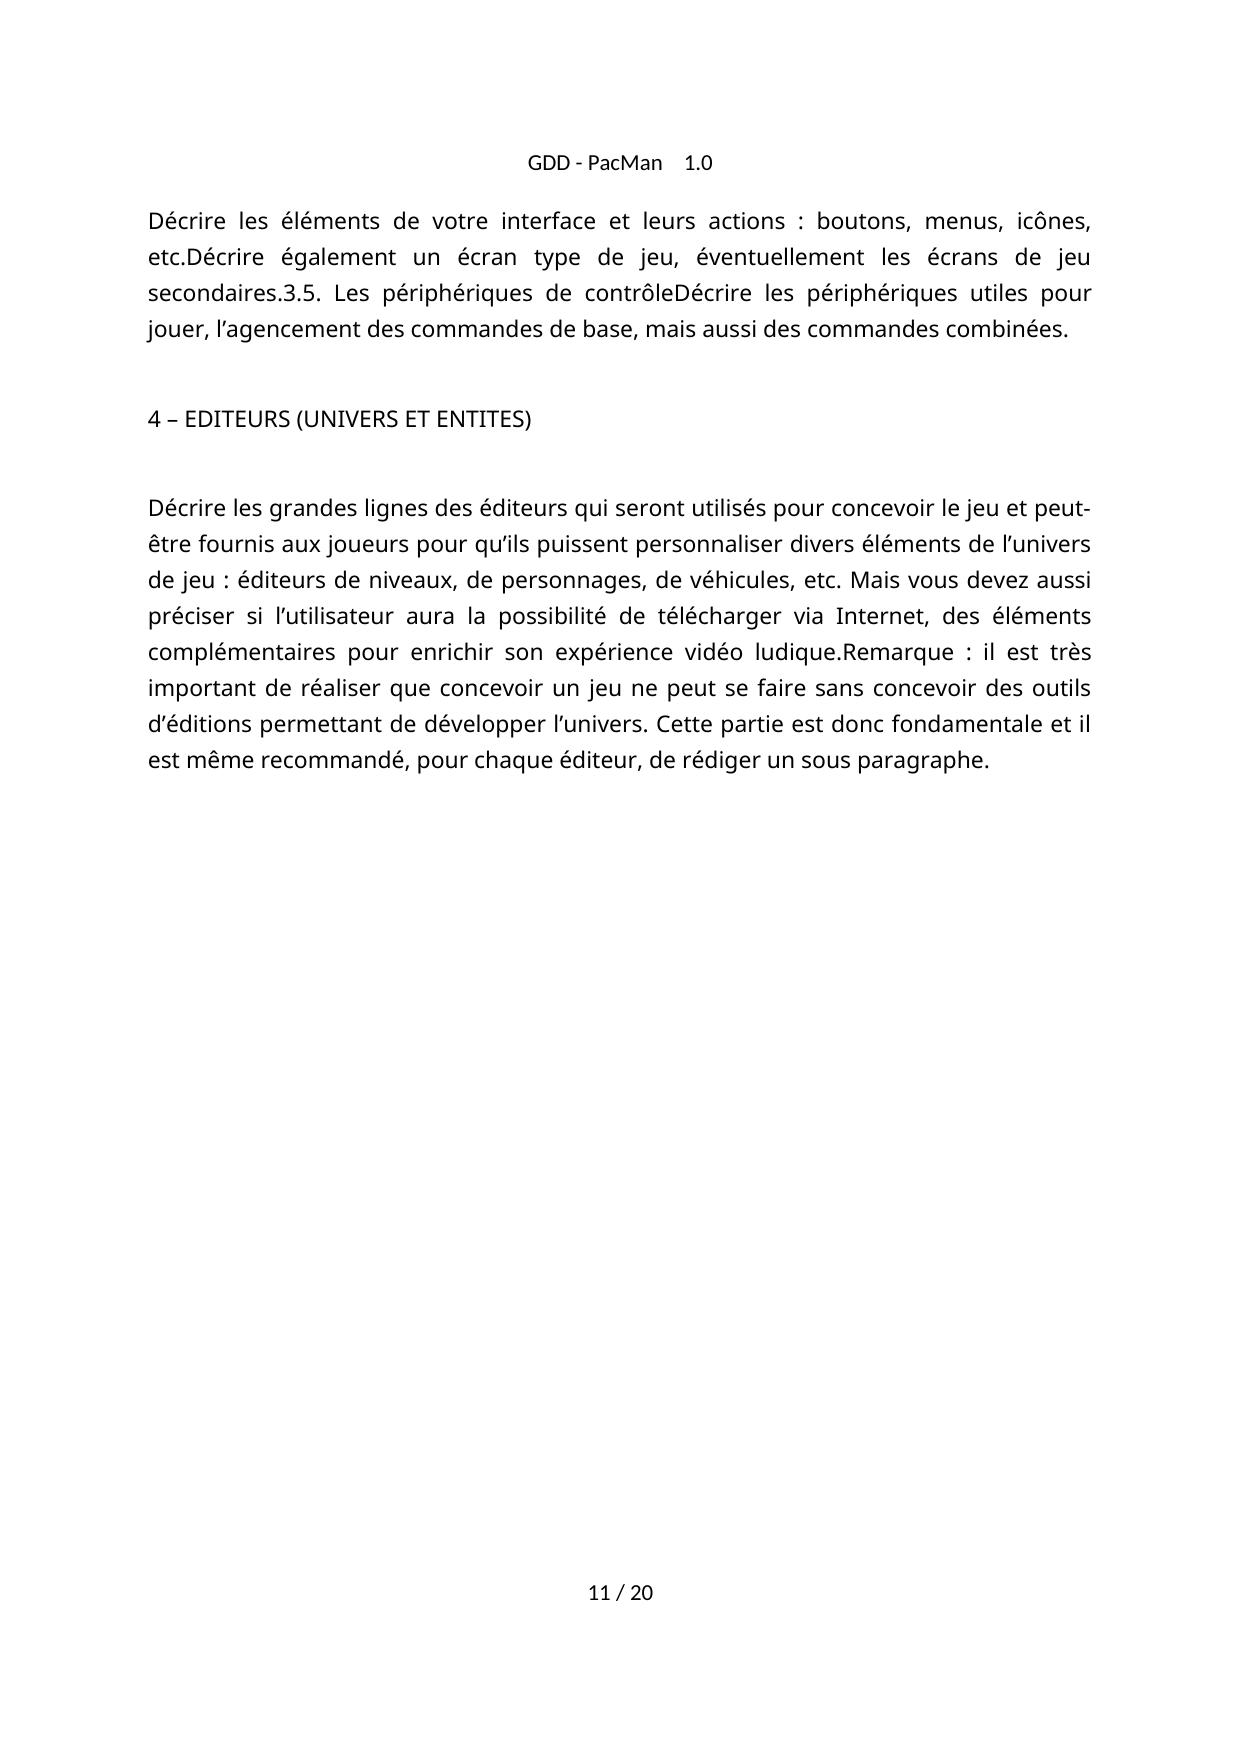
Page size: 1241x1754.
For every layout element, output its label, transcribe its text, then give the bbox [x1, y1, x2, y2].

text Décrire les grandes lignes des éditeurs qui seront utilisés pour concevoir le jeu et peut-être fournis aux joueurs pour qu’ils puissent personnaliser divers éléments de l’univers de jeu : éditeurs de niveaux, de personnages, de véhicules, etc. Mais vous devez aussi préciser si l’utilisateur aura la possibilité de télécharger via Internet, des éléments complémentaires pour enrichir son expérience vidéo ludique.Remarque : il est très important de réaliser que concevoir un jeu ne peut se faire sans concevoir des outils d’éditions permettant de développer l’univers. Cette partie est donc fondamentale et il est même recommandé, pour chaque éditeur, de rédiger un sous paragraphe. [148, 492, 1093, 775]
text 4 – EDITEURS (UNIVERS ET ENTITES) [148, 403, 1093, 434]
text Décrire les éléments de votre interface et leurs actions : boutons, menus, icônes, etc.Décrire également un écran type de jeu, éventuellement les écrans de jeu secondaires.3.5. Les périphériques de contrôleDécrire les périphériques utiles pour jouer, l’agencement des commandes de base, mais aussi des commandes combinées. [148, 205, 1093, 344]
